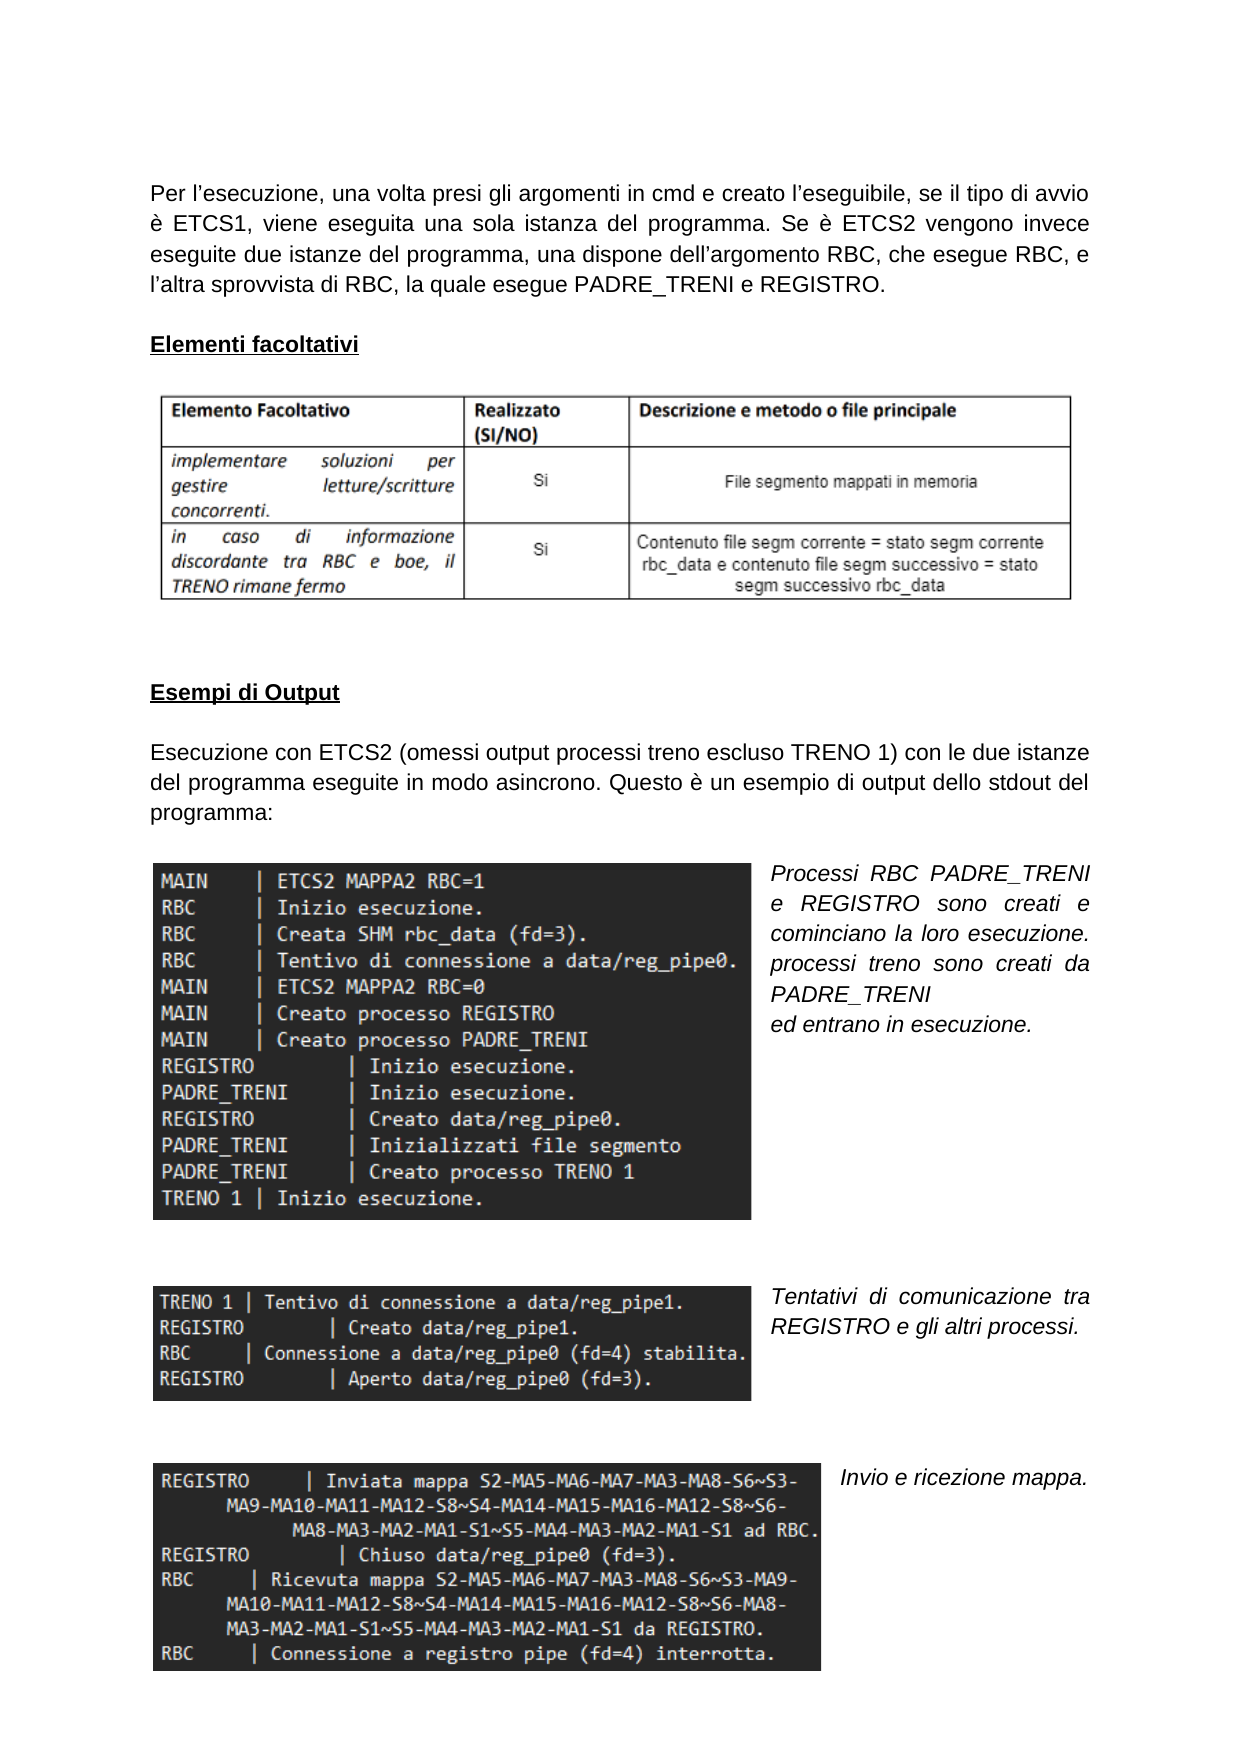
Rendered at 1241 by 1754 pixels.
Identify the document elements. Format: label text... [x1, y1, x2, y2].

picture [150, 391, 1081, 615]
text Esempi di Output [150, 678, 1090, 705]
picture [153, 863, 752, 1220]
text ed entrano in esecuzione. [752, 1011, 1090, 1037]
picture [153, 1463, 822, 1671]
text Esecuzione con ETCS2 (omessi output processi treno escluso TRENO 1) con le due istanze del programma eseguite in modo asincrono. Questo è un esempio di output dello stdout del programma: [150, 739, 1090, 826]
text Invio e ricezione mappa. [822, 1464, 1090, 1490]
picture [153, 1286, 752, 1401]
text Per l’esecuzione, una volta presi gli argomenti in cmd e creato l’eseguibile, se il tipo di avvio è ETCS1, viene eseguita una sola istanza del programma. Se è ETCS2 vengono invece eseguite due istanze del programma, una dispone dell’argomento RBC, che esegue RBC, e l’altra sprovvista di RBC, la quale esegue PADRE_TRENI e REGISTRO. [150, 180, 1090, 297]
text Elementi facoltativi [150, 331, 1090, 358]
text Processi RBC PADRE_TRENI e REGISTRO sono creati e cominciano la loro esecuzione. processi treno sono creati da PADRE_TRENI [150, 860, 1090, 1007]
text Tentativi di comunicazione tra REGISTRO e gli altri processi. [150, 1283, 1090, 1339]
